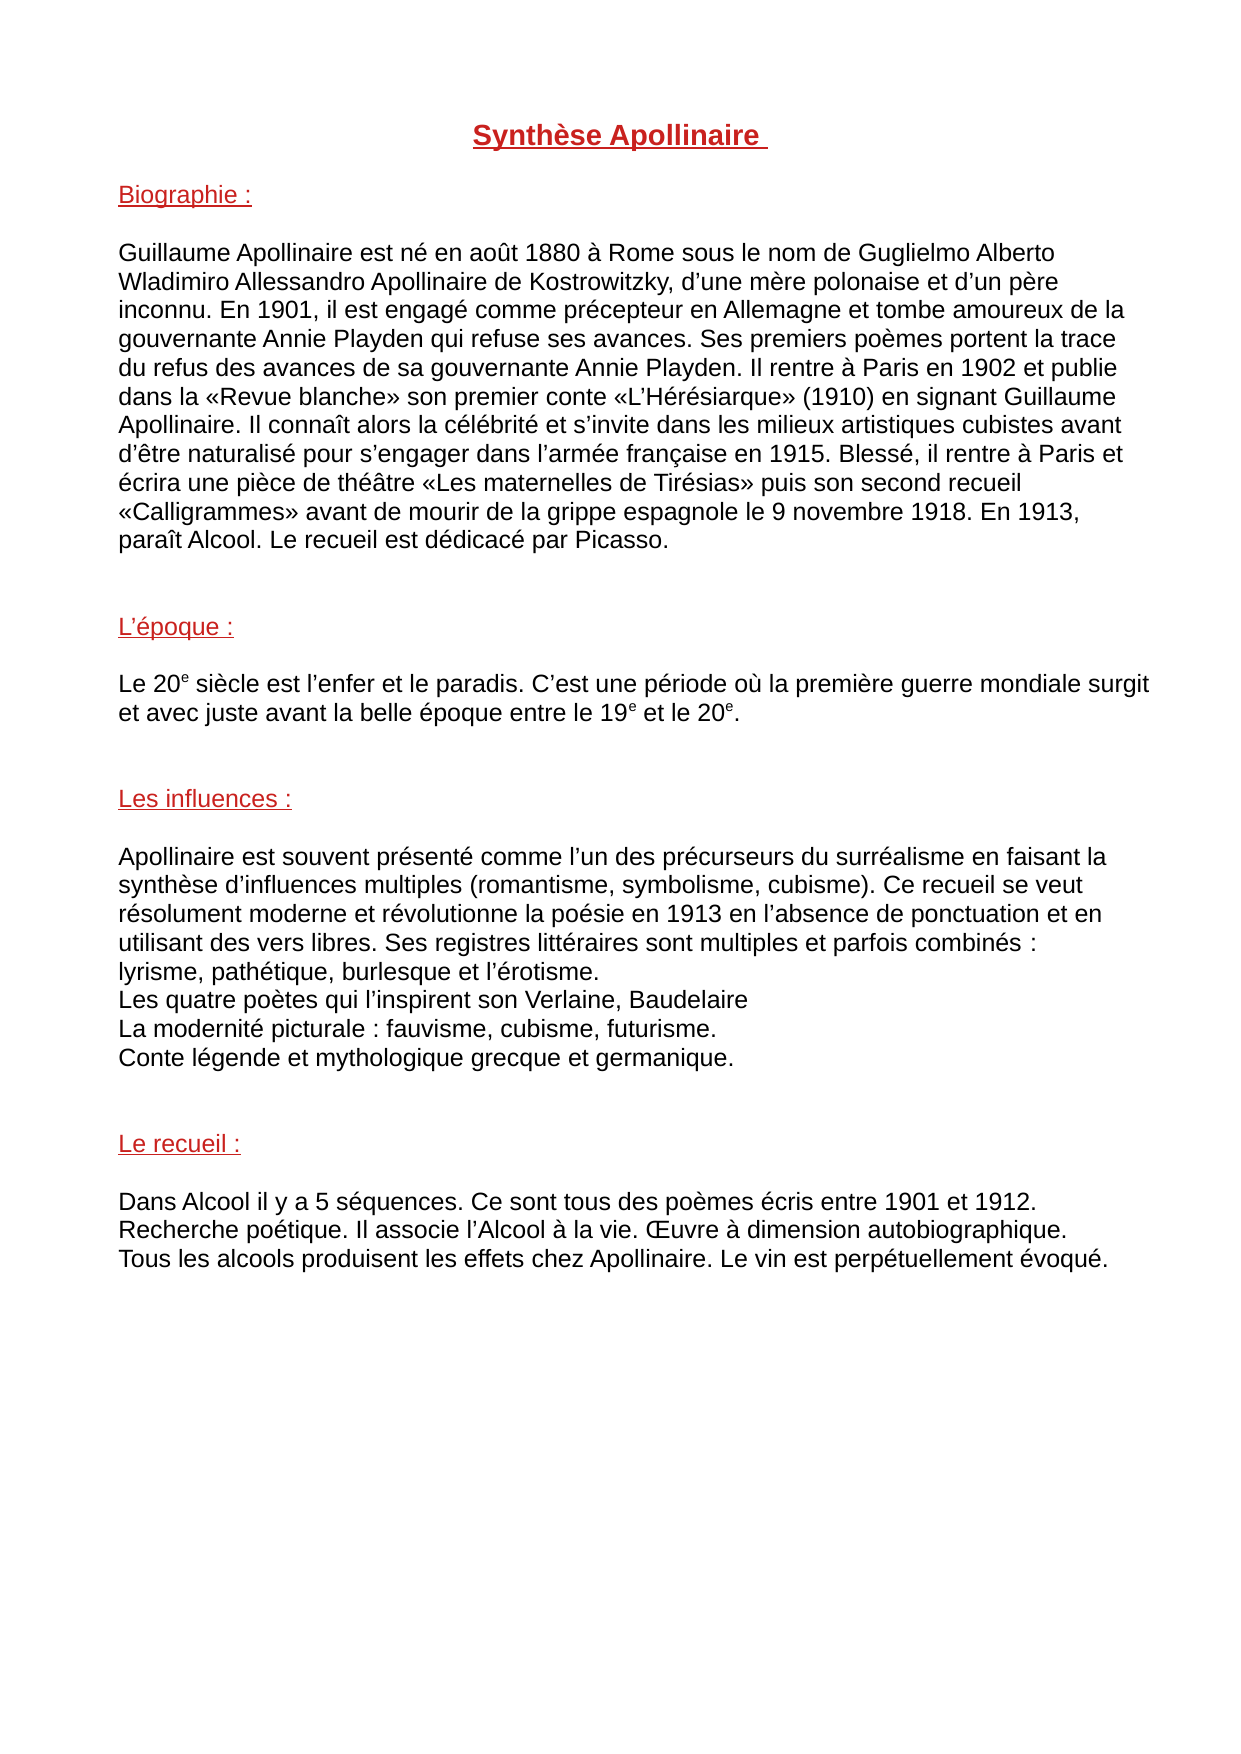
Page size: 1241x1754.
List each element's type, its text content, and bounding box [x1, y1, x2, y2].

text Le recueil : [118, 1129, 1122, 1158]
text Les influences : [118, 784, 1152, 813]
text Conte légende et mythologique grecque et germanique. [118, 1043, 1122, 1072]
text La modernité picturale : fauvisme, cubisme, futurisme. [118, 1014, 1122, 1043]
text Guillaume Apollinaire est né en août 1880 à Rome sous le nom de Guglielmo Alberto Wladimiro Allessandro Apollinaire de Kostrowitzky, d’une mère polonaise et d’un père inconnu. En 1901, il est engagé comme précepteur en Allemagne et tombe amoureux de la gouvernante Annie Playden qui refuse ses avances. Ses premiers poèmes portent la trace du refus des avances de sa gouvernante Annie Playden. Il rentre à Paris en 1902 et publie dans la «Revue blanche» son premier conte «L’Hérésiarque» (1910) en signant Guillaume Apollinaire. Il connaît alors la célébrité et s’invite dans les milieux artistiques cubistes avant d’être naturalisé pour s’engager dans l’armée française en 1915. Blessé, il rentre à Paris et écrira une pièce de théâtre «Les maternelles de Tirésias» puis son second recueil «Calligrammes» avant de mourir de la grippe espagnole le 9 novembre 1918. En 1913, paraît Alcool. Le recueil est dédicacé par Picasso. [118, 238, 1152, 554]
text Synthèse Apollinaire [118, 118, 1122, 152]
text L’époque : [118, 612, 1152, 640]
text Dans Alcool il y a 5 séquences. Ce sont tous des poèmes écris entre 1901 et 1912. Recherche poétique. Il associe l’Alcool à la vie. Œuvre à dimension autobiographique. Tous les alcools produisent les effets chez Apollinaire. Le vin est perpétuellement évoqué. [118, 1187, 1122, 1273]
text Apollinaire est souvent présenté comme l’un des précurseurs du surréalisme en faisant la synthèse d’influences multiples (romantisme, symbolisme, cubisme). Ce recueil se veut résolument moderne et révolutionne la poésie en 1913 en l’absence de ponctuation et en utilisant des vers libres. Ses registres littéraires sont multiples et parfois combinés : lyrisme, pathétique, burlesque et l’érotisme. [118, 842, 1122, 985]
text Le 20e siècle est l’enfer et le paradis. C’est une période où la première guerre mondiale surgit et avec juste avant la belle époque entre le 19e et le 20e. [118, 669, 1152, 727]
text Biographie : [118, 180, 1122, 209]
text Les quatre poètes qui l’inspirent son Verlaine, Baudelaire [118, 985, 1122, 1014]
